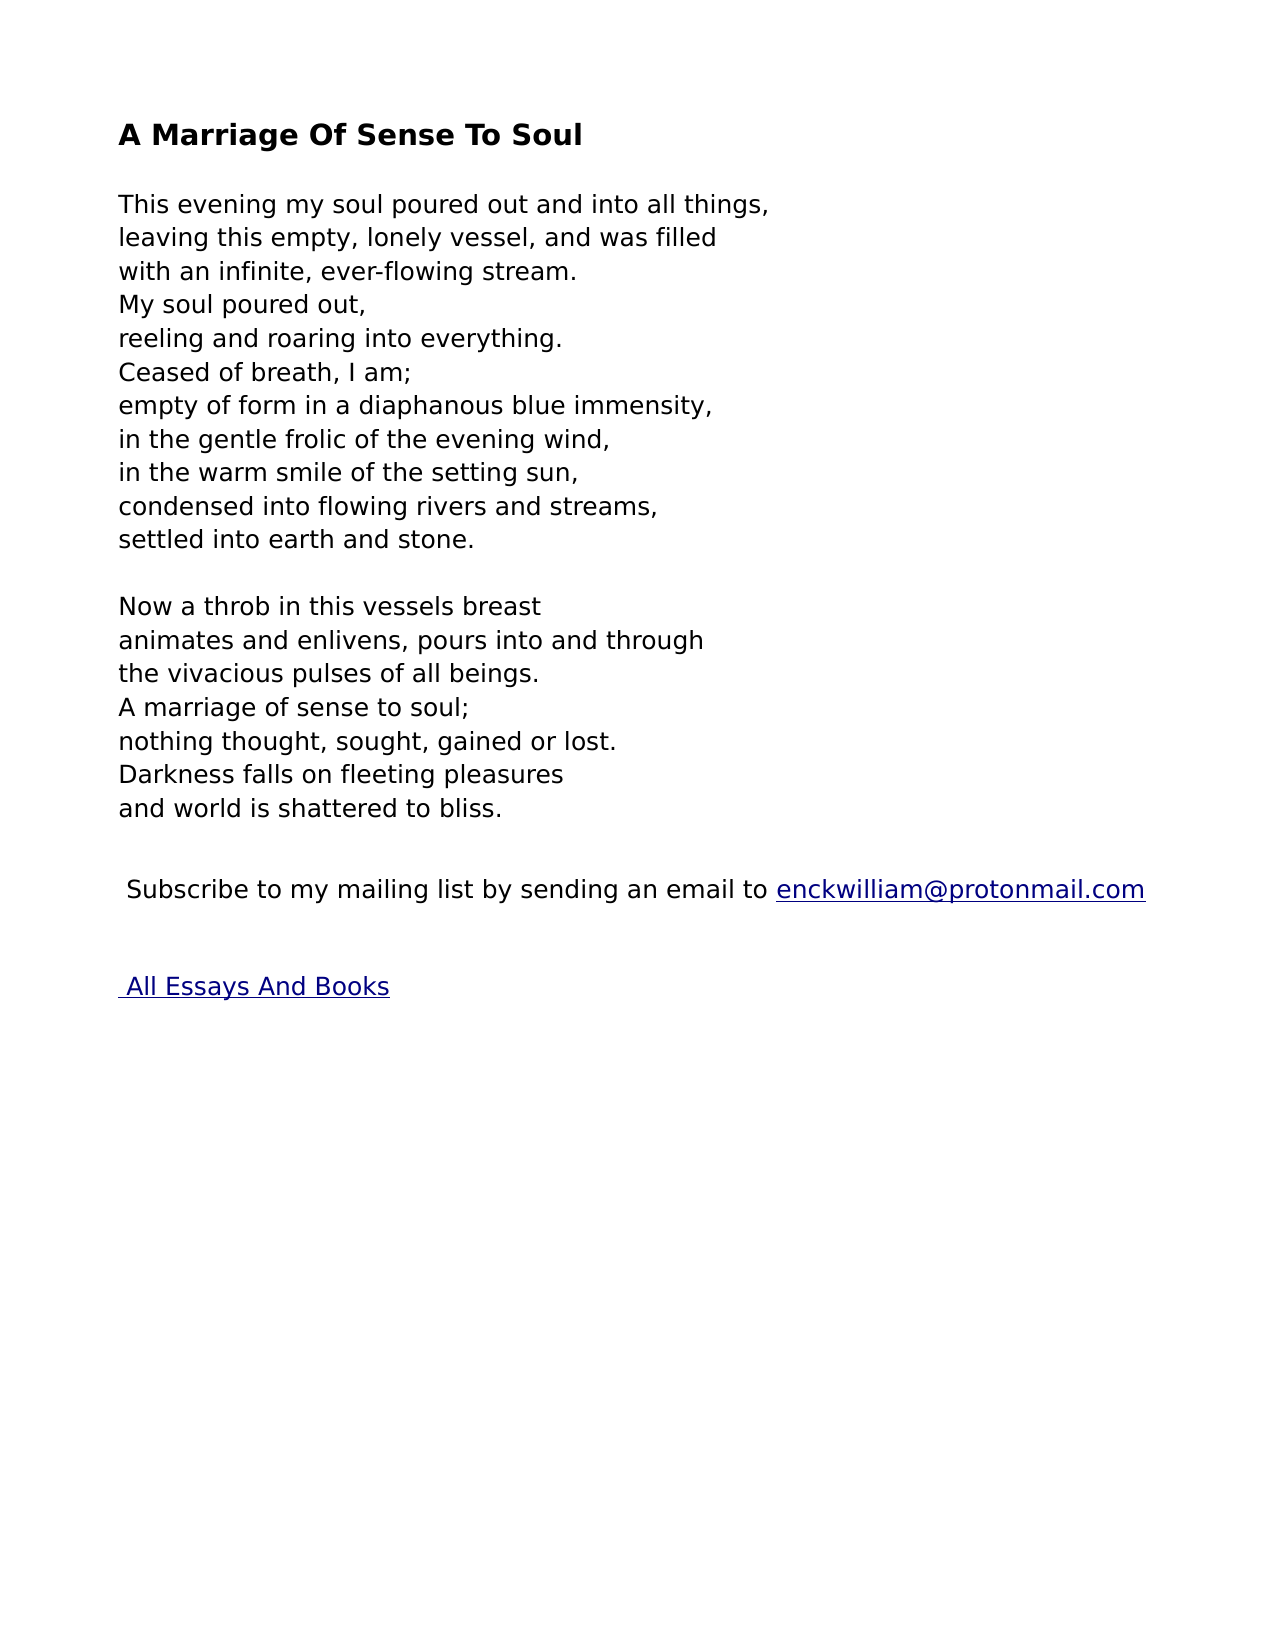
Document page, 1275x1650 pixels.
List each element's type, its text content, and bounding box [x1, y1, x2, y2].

text A Marriage Of Sense To Soul This evening my soul poured out and into all things, leaving this empty, lonely vessel, and was filled with an infinite, ever-flowing stream. My soul poured out, reeling and roaring into everything. Ceased of breath, I am; empty of form in a diaphanous blue immensity, in the gentle frolic of the evening wind, in the warm smile of the setting sun, condensed into flowing rivers and streams, settled into earth and stone. Now a throb in this vessels breast animates and enlivens, pours into and through the vivacious pulses of all beings. A marriage of sense to soul; nothing thought, sought, gained or lost. Darkness falls on fleeting pleasures and world is shattered to bliss. [118, 118, 1157, 856]
text All Essays And Books [118, 972, 1157, 1001]
text Subscribe to my mailing list by sending an email to enckwilliam@protonmail.com [118, 875, 1157, 904]
